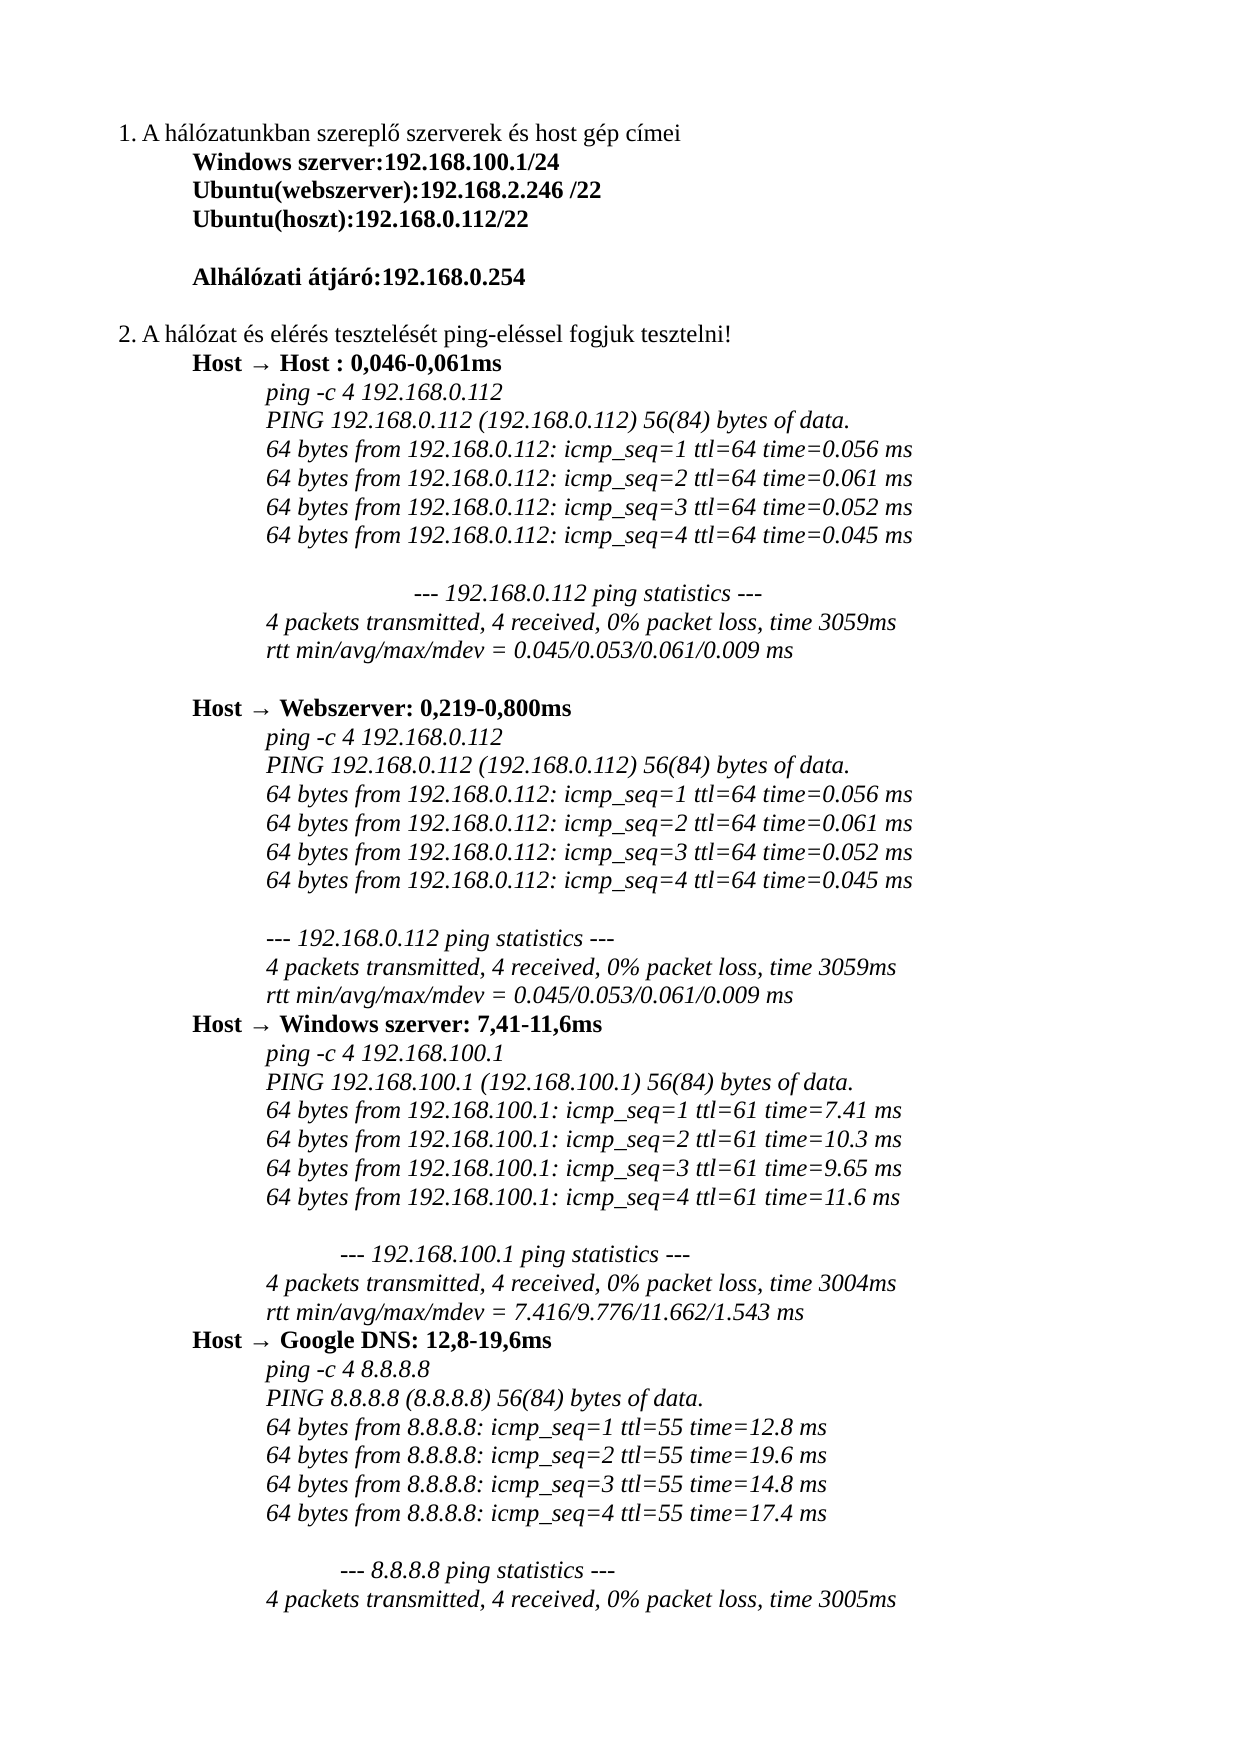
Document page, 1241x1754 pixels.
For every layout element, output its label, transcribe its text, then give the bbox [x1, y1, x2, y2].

text 64 bytes from 192.168.100.1: icmp_seq=1 ttl=61 time=7.41 ms [118, 1096, 1122, 1124]
text PING 192.168.0.112 (192.168.0.112) 56(84) bytes of data. [118, 406, 1122, 434]
text 64 bytes from 192.168.0.112: icmp_seq=2 ttl=64 time=0.061 ms [118, 808, 1122, 837]
text 64 bytes from 192.168.0.112: icmp_seq=1 ttl=64 time=0.056 ms [118, 779, 1122, 808]
text 64 bytes from 8.8.8.8: icmp_seq=2 ttl=55 time=19.6 ms [118, 1441, 1122, 1469]
text 64 bytes from 192.168.0.112: icmp_seq=4 ttl=64 time=0.045 ms [118, 866, 1122, 894]
text 64 bytes from 192.168.0.112: icmp_seq=4 ttl=64 time=0.045 ms [118, 521, 1122, 549]
text 64 bytes from 192.168.100.1: icmp_seq=3 ttl=61 time=9.65 ms [118, 1153, 1122, 1182]
text 64 bytes from 192.168.100.1: icmp_seq=4 ttl=61 time=11.6 ms [118, 1182, 1122, 1211]
text 4 packets transmitted, 4 received, 0% packet loss, time 3059ms [118, 952, 1122, 981]
text Ubuntu(webszerver):192.168.2.246 /22 [118, 176, 1122, 204]
text rtt min/avg/max/mdev = 7.416/9.776/11.662/1.543 ms [118, 1297, 1122, 1326]
text Host → Google DNS: 12,8-19,6ms [118, 1326, 1122, 1354]
text 64 bytes from 192.168.0.112: icmp_seq=3 ttl=64 time=0.052 ms [118, 837, 1122, 866]
text ping -c 4 192.168.0.112 [118, 722, 1122, 751]
text 64 bytes from 8.8.8.8: icmp_seq=3 ttl=55 time=14.8 ms [118, 1469, 1122, 1498]
text 64 bytes from 8.8.8.8: icmp_seq=1 ttl=55 time=12.8 ms [118, 1412, 1122, 1441]
text 2. A hálózat és elérés tesztelését ping-eléssel fogjuk tesztelni! Host → Host : 0,046-0,061ms [118, 319, 1122, 377]
text --- 192.168.0.112 ping statistics --- [118, 923, 1122, 952]
text Host → Windows szerver: 7,41-11,6ms [118, 1009, 1122, 1038]
text --- 192.168.100.1 ping statistics --- [118, 1239, 1122, 1268]
text 64 bytes from 192.168.0.112: icmp_seq=2 ttl=64 time=0.061 ms [118, 463, 1122, 492]
text Host → Webszerver: 0,219-0,800ms [118, 693, 1122, 722]
text 4 packets transmitted, 4 received, 0% packet loss, time 3004ms [118, 1268, 1122, 1297]
text 64 bytes from 192.168.100.1: icmp_seq=2 ttl=61 time=10.3 ms [118, 1124, 1122, 1153]
text PING 192.168.100.1 (192.168.100.1) 56(84) bytes of data. [118, 1067, 1122, 1096]
text Windows szerver:192.168.100.1/24 [118, 147, 1122, 176]
text 4 packets transmitted, 4 received, 0% packet loss, time 3059ms [118, 607, 1122, 636]
text rtt min/avg/max/mdev = 0.045/0.053/0.061/0.009 ms [118, 981, 1122, 1009]
text PING 8.8.8.8 (8.8.8.8) 56(84) bytes of data. [118, 1383, 1122, 1412]
text Alhálózati átjáró:192.168.0.254 [118, 262, 1122, 291]
text 64 bytes from 192.168.0.112: icmp_seq=1 ttl=64 time=0.056 ms [118, 434, 1122, 463]
text ping -c 4 192.168.100.1 [118, 1038, 1122, 1067]
text ping -c 4 8.8.8.8 [118, 1354, 1122, 1383]
text 64 bytes from 8.8.8.8: icmp_seq=4 ttl=55 time=17.4 ms [118, 1498, 1122, 1527]
text --- 8.8.8.8 ping statistics --- [118, 1556, 1122, 1584]
text 1. A hálózatunkban szereplő szerverek és host gép címei [118, 118, 1122, 147]
text rtt min/avg/max/mdev = 0.045/0.053/0.061/0.009 ms [118, 636, 1122, 664]
text Ubuntu(hoszt):192.168.0.112/22 [118, 204, 1122, 233]
text PING 192.168.0.112 (192.168.0.112) 56(84) bytes of data. [118, 751, 1122, 779]
text ping -c 4 192.168.0.112 [118, 377, 1122, 406]
text 4 packets transmitted, 4 received, 0% packet loss, time 3005ms [118, 1584, 1122, 1613]
text 64 bytes from 192.168.0.112: icmp_seq=3 ttl=64 time=0.052 ms [118, 492, 1122, 521]
text --- 192.168.0.112 ping statistics --- [118, 578, 1122, 607]
